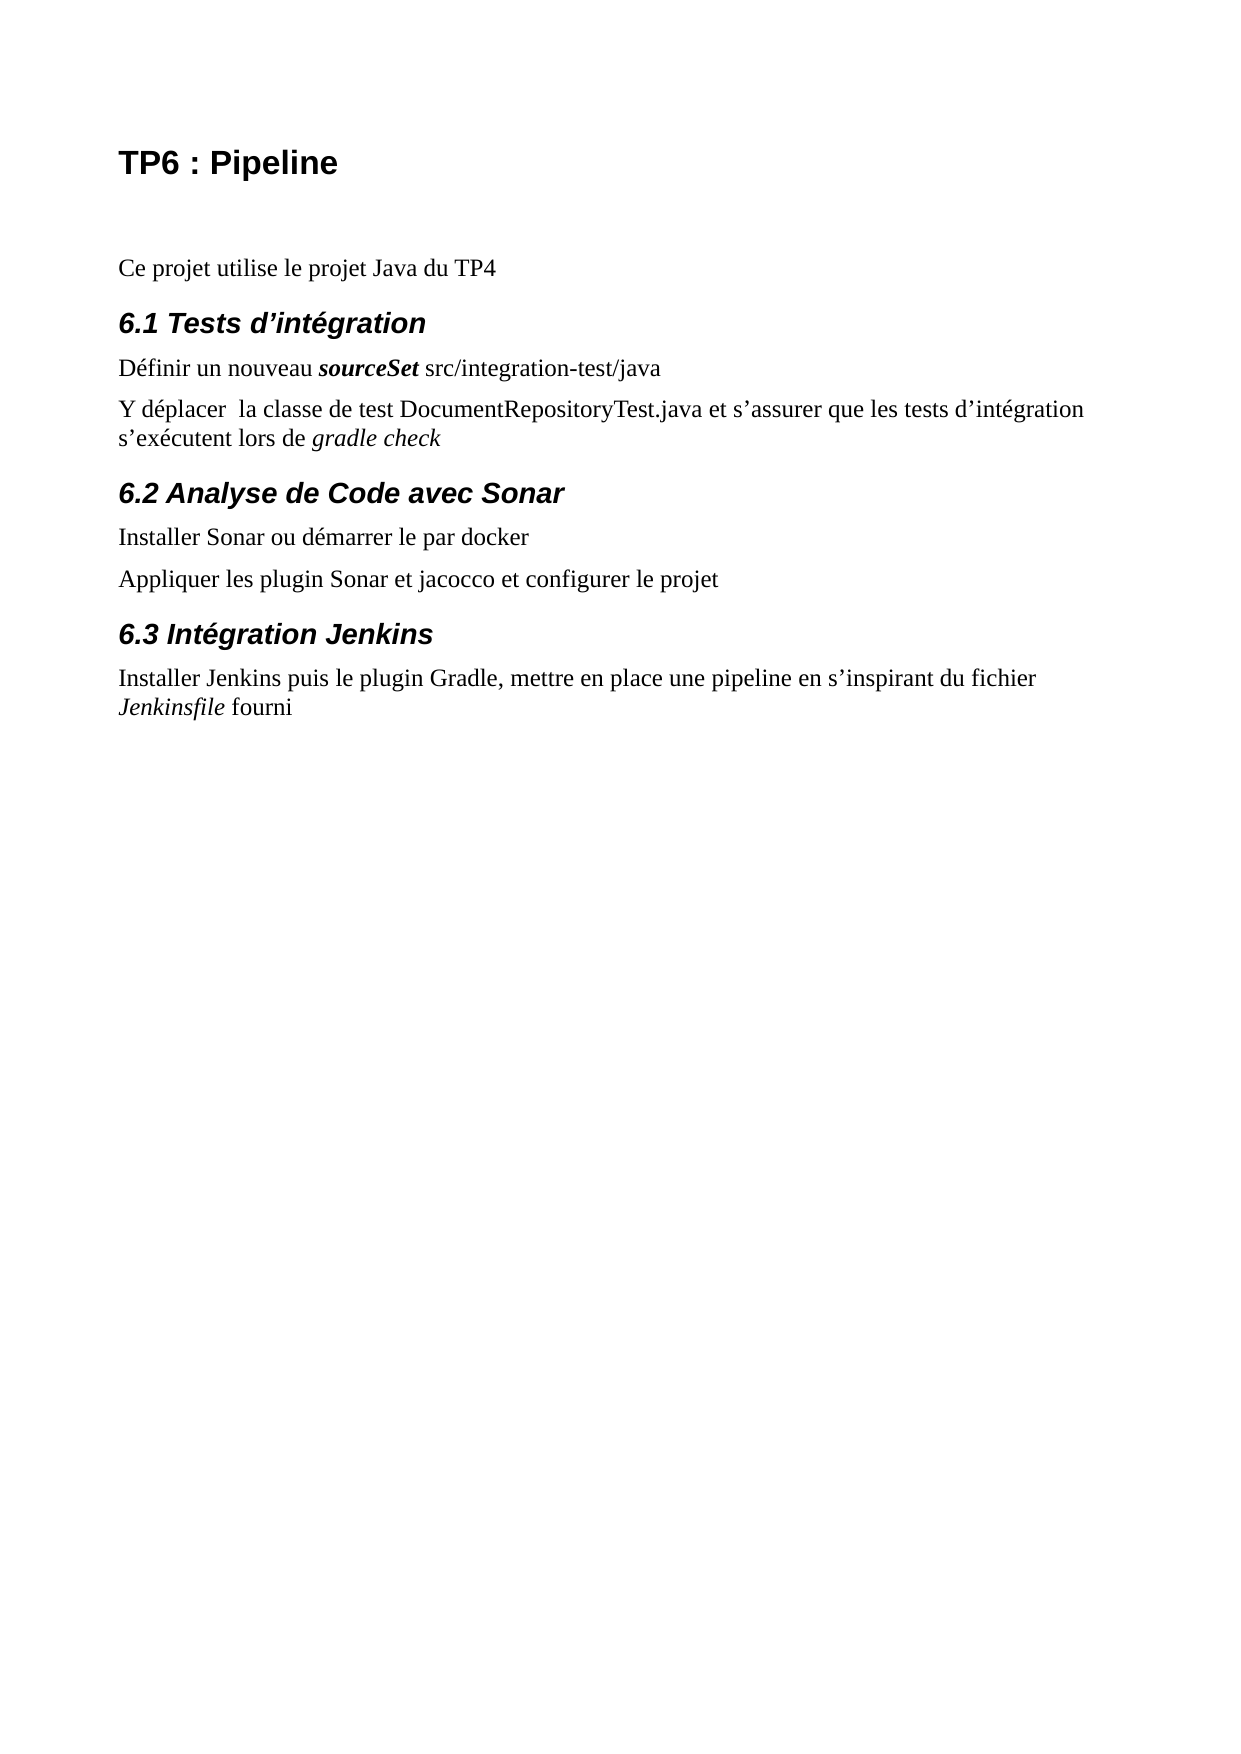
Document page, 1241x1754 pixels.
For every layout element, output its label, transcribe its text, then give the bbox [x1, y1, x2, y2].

subtitle 6.3 Intégration Jenkins [118, 617, 1122, 651]
subtitle TP6 : Pipeline [118, 143, 1122, 182]
subtitle 6.2 Analyse de Code avec Sonar [118, 476, 1122, 510]
text Installer Sonar ou démarrer le par docker [118, 522, 1122, 551]
text Y déplacer la classe de test DocumentRepositoryTest.java et s’assurer que les tests d’intégration s’exécutent lors de gradle check [118, 394, 1122, 451]
text Définir un nouveau sourceSet src/integration-test/java [118, 353, 1122, 381]
text Appliquer les plugin Sonar et jacocco et configurer le projet [118, 564, 1122, 592]
text Ce projet utilise le projet Java du TP4 [118, 253, 1122, 282]
text Installer Jenkins puis le plugin Gradle, mettre en place une pipeline en s’inspirant du fichier Jenkinsfile fourni [118, 663, 1122, 721]
subtitle 6.1 Tests d’intégration [118, 307, 1122, 340]
